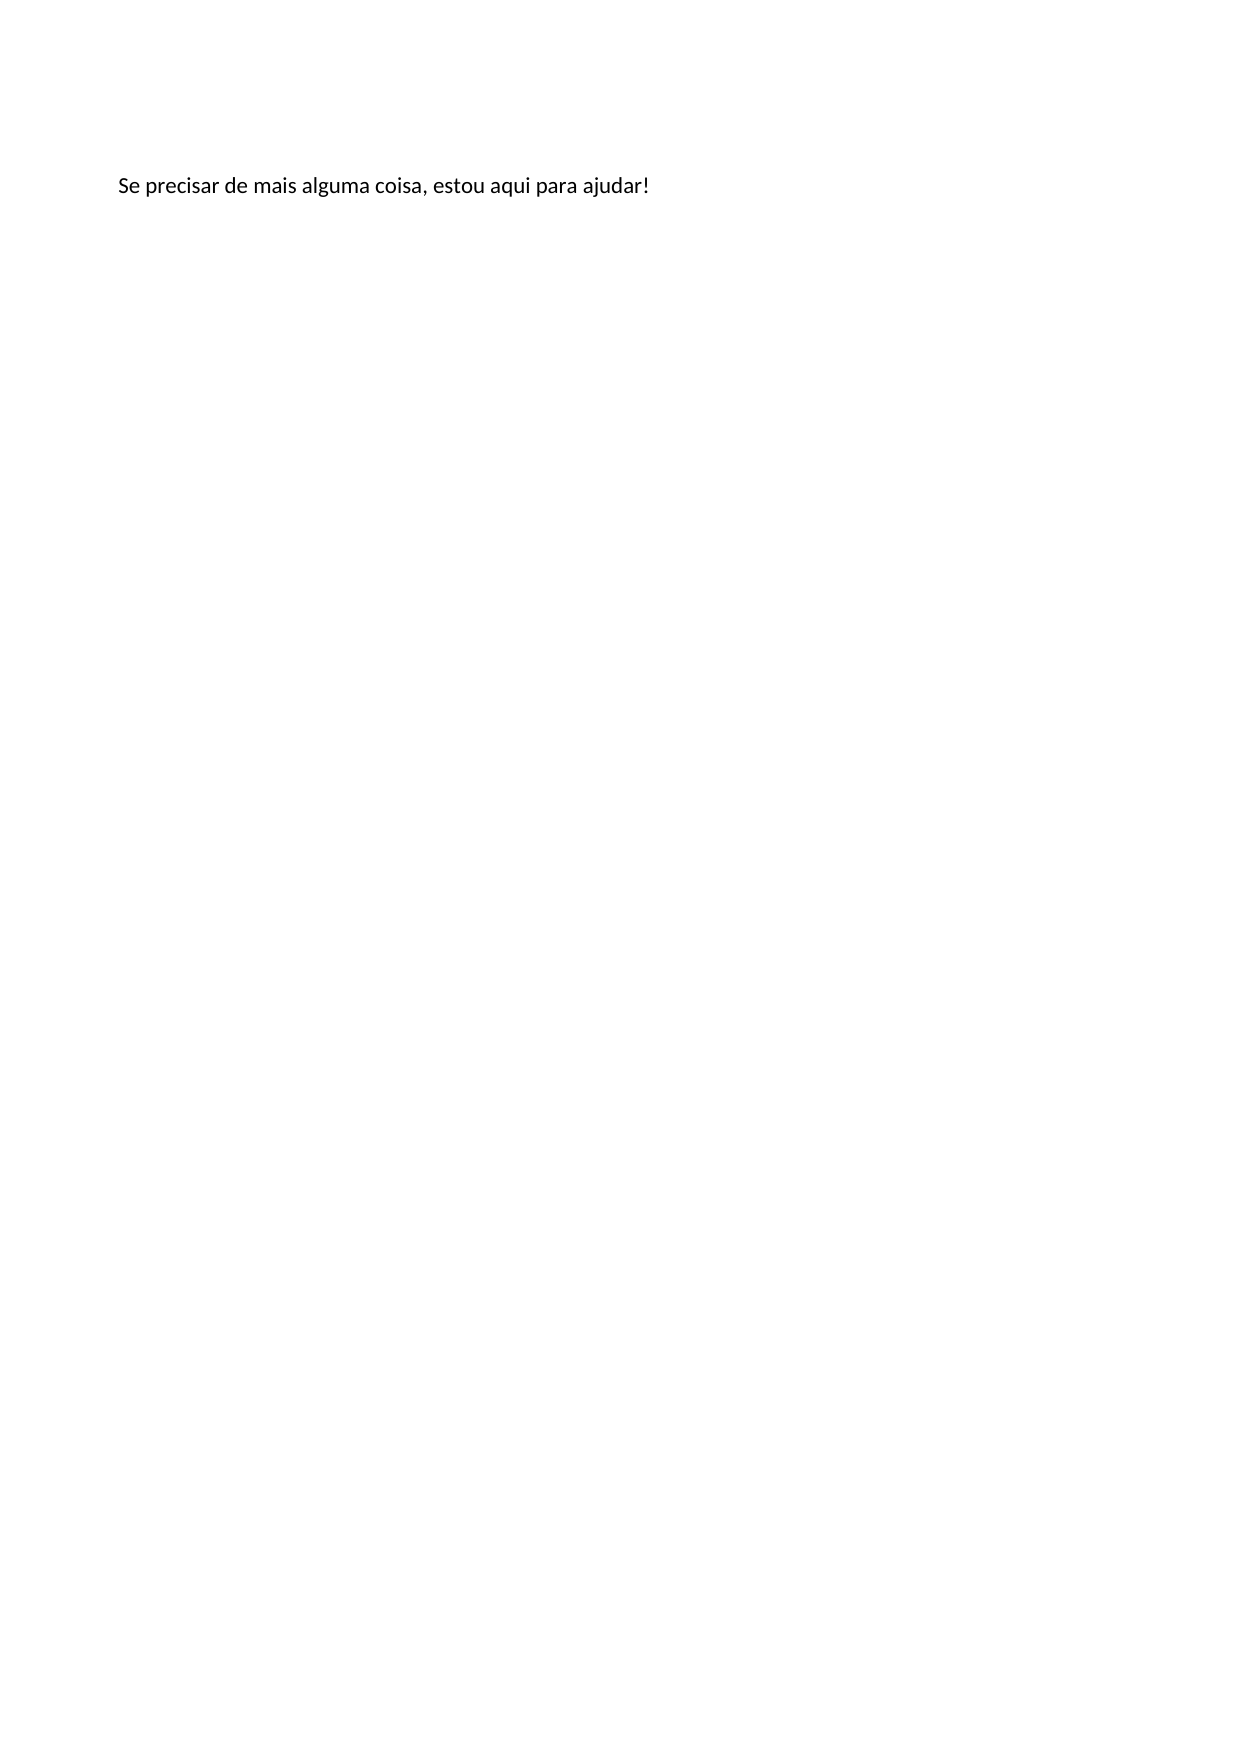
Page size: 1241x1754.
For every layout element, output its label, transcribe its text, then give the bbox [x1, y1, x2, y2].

text Se precisar de mais alguma coisa, estou aqui para ajudar! [118, 171, 1122, 199]
